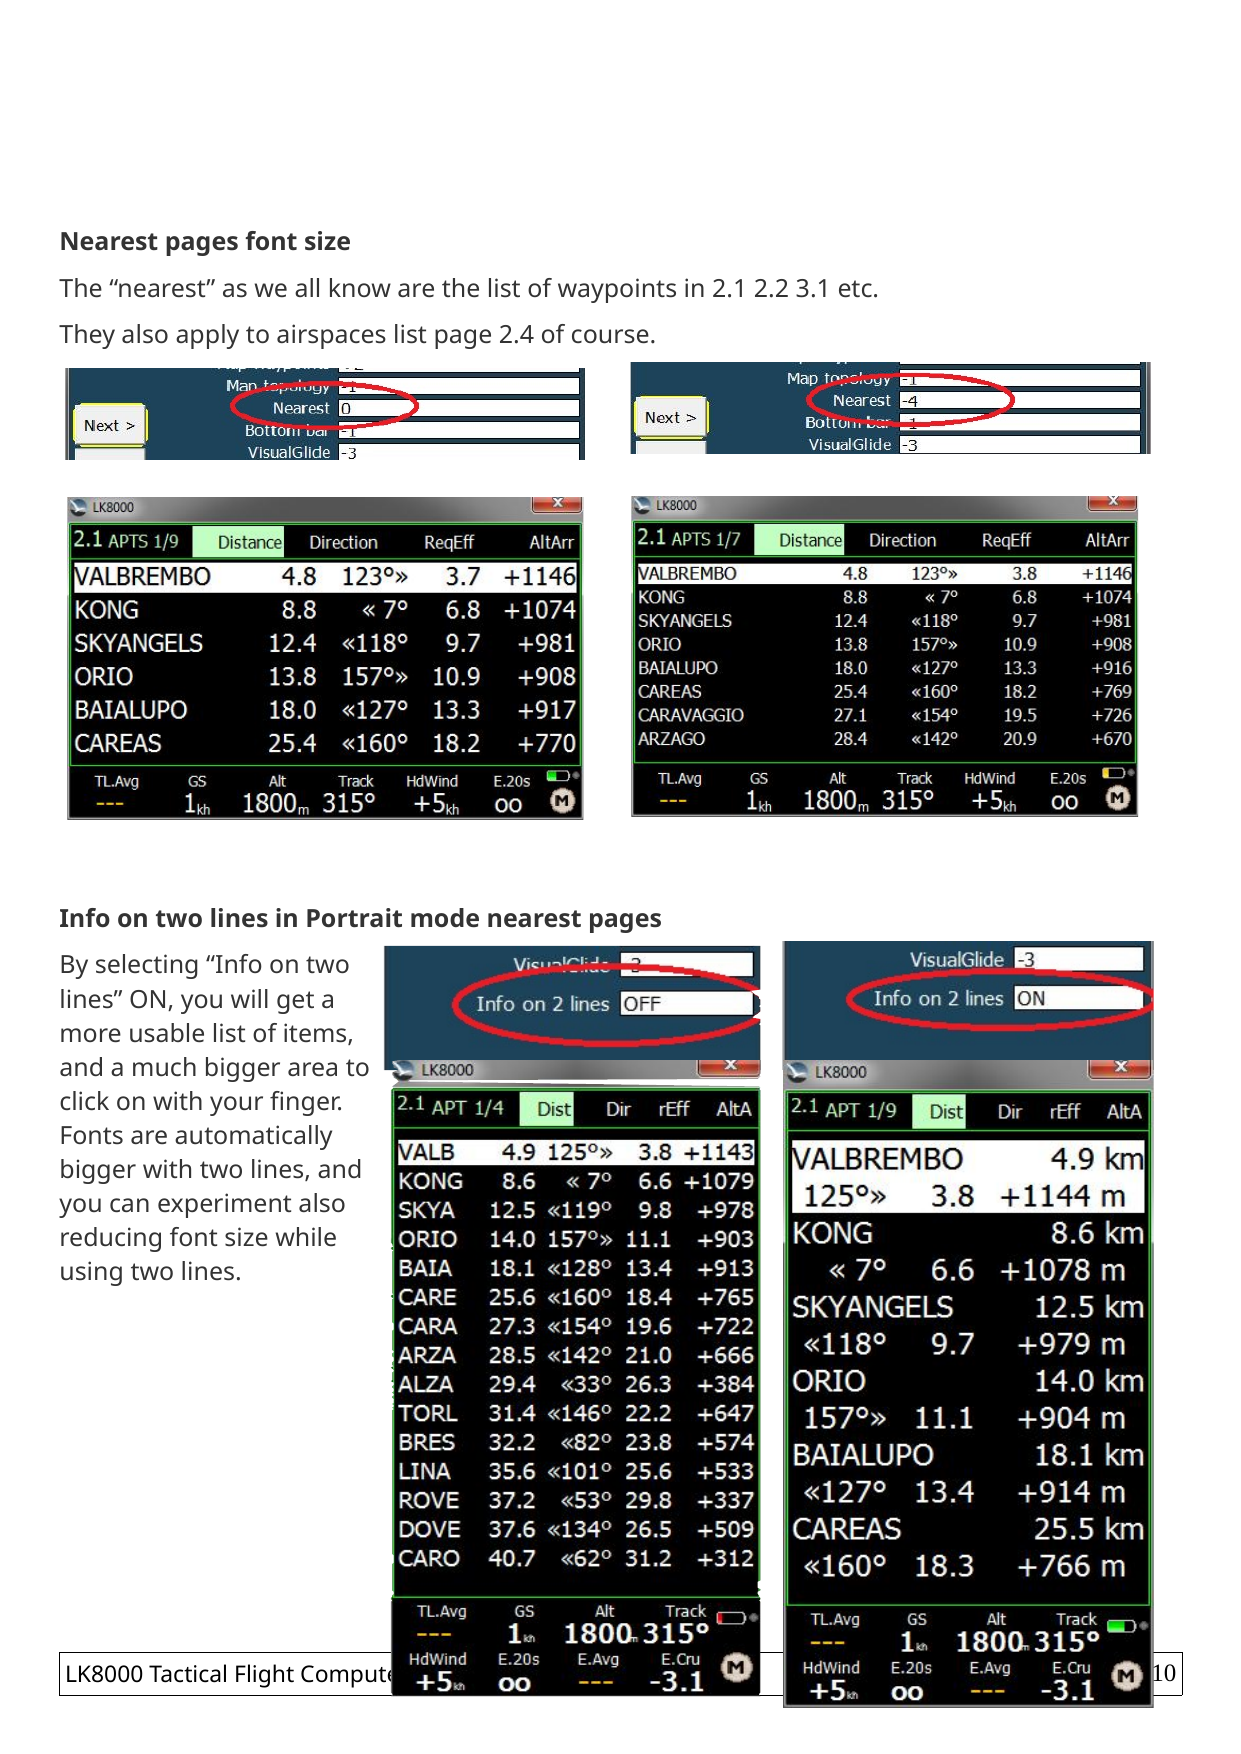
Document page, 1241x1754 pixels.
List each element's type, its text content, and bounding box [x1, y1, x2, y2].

subtitle Info on two lines in Portrait mode nearest pages [59, 901, 1181, 935]
picture [631, 496, 1139, 817]
subtitle Nearest pages font size [59, 224, 1181, 258]
text They also apply to airspaces list page 2.4 of course. [59, 317, 1181, 351]
picture [65, 368, 585, 460]
text The “nearest” as we all know are the list of waypoints in 2.1 2.2 3.1 etc. [59, 270, 1181, 304]
picture [67, 497, 584, 820]
picture [630, 362, 1151, 454]
text [1154, 947, 1181, 1288]
picture [390, 977, 764, 1697]
text By selecting “Info on two lines” ON, you will get a more usable list of items, and a much bigger area to click on with your finger. Fonts are automatically bigger with two lines, and you can experiment also reducing font size while using two lines. [59, 947, 783, 1288]
picture [782, 941, 1154, 1708]
